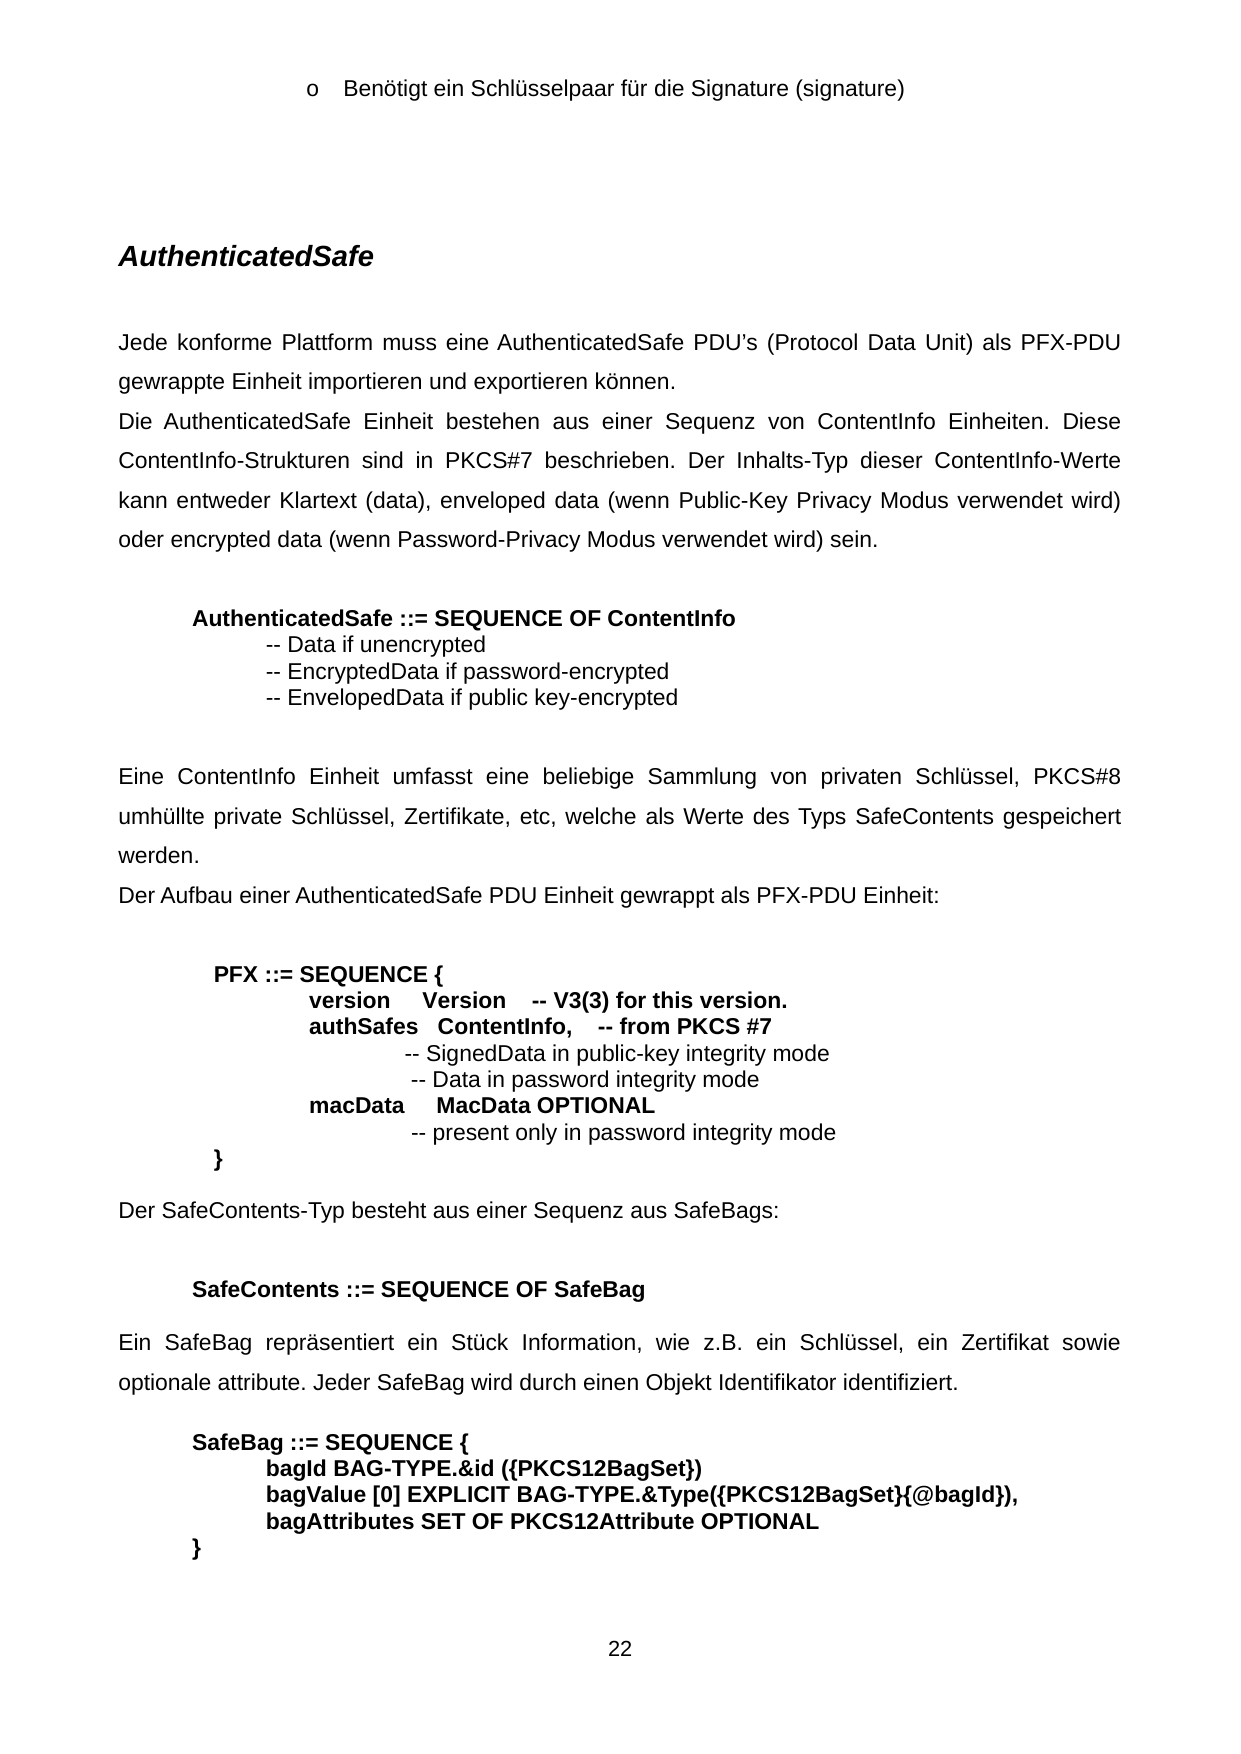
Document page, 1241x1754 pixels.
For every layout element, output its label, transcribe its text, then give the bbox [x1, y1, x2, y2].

text } [118, 1534, 1122, 1561]
text -- Data if unencrypted [192, 631, 1122, 658]
text Eine ContentInfo Einheit umfasst eine beliebige Sammlung von privaten Schlüssel, PKCS#8 umhüllte private Schlüssel, Zertifikate, etc, welche als Werte des Typs SafeContents gespeichert werden. [118, 763, 1122, 868]
text } [118, 1145, 1122, 1171]
text -- EnvelopedData if public key-encrypted [192, 684, 1122, 711]
text -- SignedData in public-key integrity mode [118, 1039, 1122, 1066]
text bagId BAG-TYPE.&id ({PKCS12BagSet}) [192, 1455, 1122, 1481]
text SafeBag ::= SEQUENCE { [118, 1429, 1122, 1455]
text Jede konforme Plattform muss eine AuthenticatedSafe PDU’s (Protocol Data Unit) als PFX-PDU gewrappte Einheit importieren und exportieren können. [118, 329, 1122, 394]
text Die AuthenticatedSafe Einheit bestehen aus einer Sequenz von ContentInfo Einheiten. Diese ContentInfo-Strukturen sind in PKCS#7 beschrieben. Der Inhalts-Typ dieser ContentInfo-Werte kann entweder Klartext (data), enveloped data (wenn Public-Key Privacy Modus verwendet wird) oder encrypted data (wenn Password-Privacy Modus verwendet wird) sein. [118, 408, 1122, 552]
text -- EncryptedData if password-encrypted [192, 658, 1122, 684]
text PFX ::= SEQUENCE { [118, 961, 1122, 987]
text authSafes ContentInfo, -- from PKCS #7 [118, 1013, 1122, 1039]
text bagValue [0] EXPLICIT BAG-TYPE.&Type({PKCS12BagSet}{@bagId}), [192, 1481, 1122, 1508]
text AuthenticatedSafe ::= SEQUENCE OF ContentInfo [192, 605, 1122, 631]
text Ein SafeBag repräsentiert ein Stück Information, wie z.B. ein Schlüssel, ein Zertifikat sowie optionale attribute. Jeder SafeBag wird durch einen Objekt Identifikator identifiziert. [118, 1329, 1122, 1395]
text -- Data in password integrity mode [118, 1066, 1122, 1092]
text Der SafeContents-Typ besteht aus einer Sequenz aus SafeBags: [118, 1197, 1122, 1224]
text SafeContents ::= SEQUENCE OF SafeBag [118, 1276, 1122, 1303]
text -- present only in password integrity mode [118, 1119, 1122, 1145]
text bagAttributes SET OF PKCS12Attribute OPTIONAL [192, 1508, 1122, 1534]
text Der Aufbau einer AuthenticatedSafe PDU Einheit gewrappt als PFX-PDU Einheit: [118, 882, 1122, 908]
text macData MacData OPTIONAL [118, 1092, 1122, 1119]
text version Version -- V3(3) for this version. [118, 987, 1122, 1013]
list Benötigt ein Schlüsselpaar für die Signature (signature) [306, 75, 1122, 103]
text AuthenticatedSafe [118, 239, 1122, 272]
